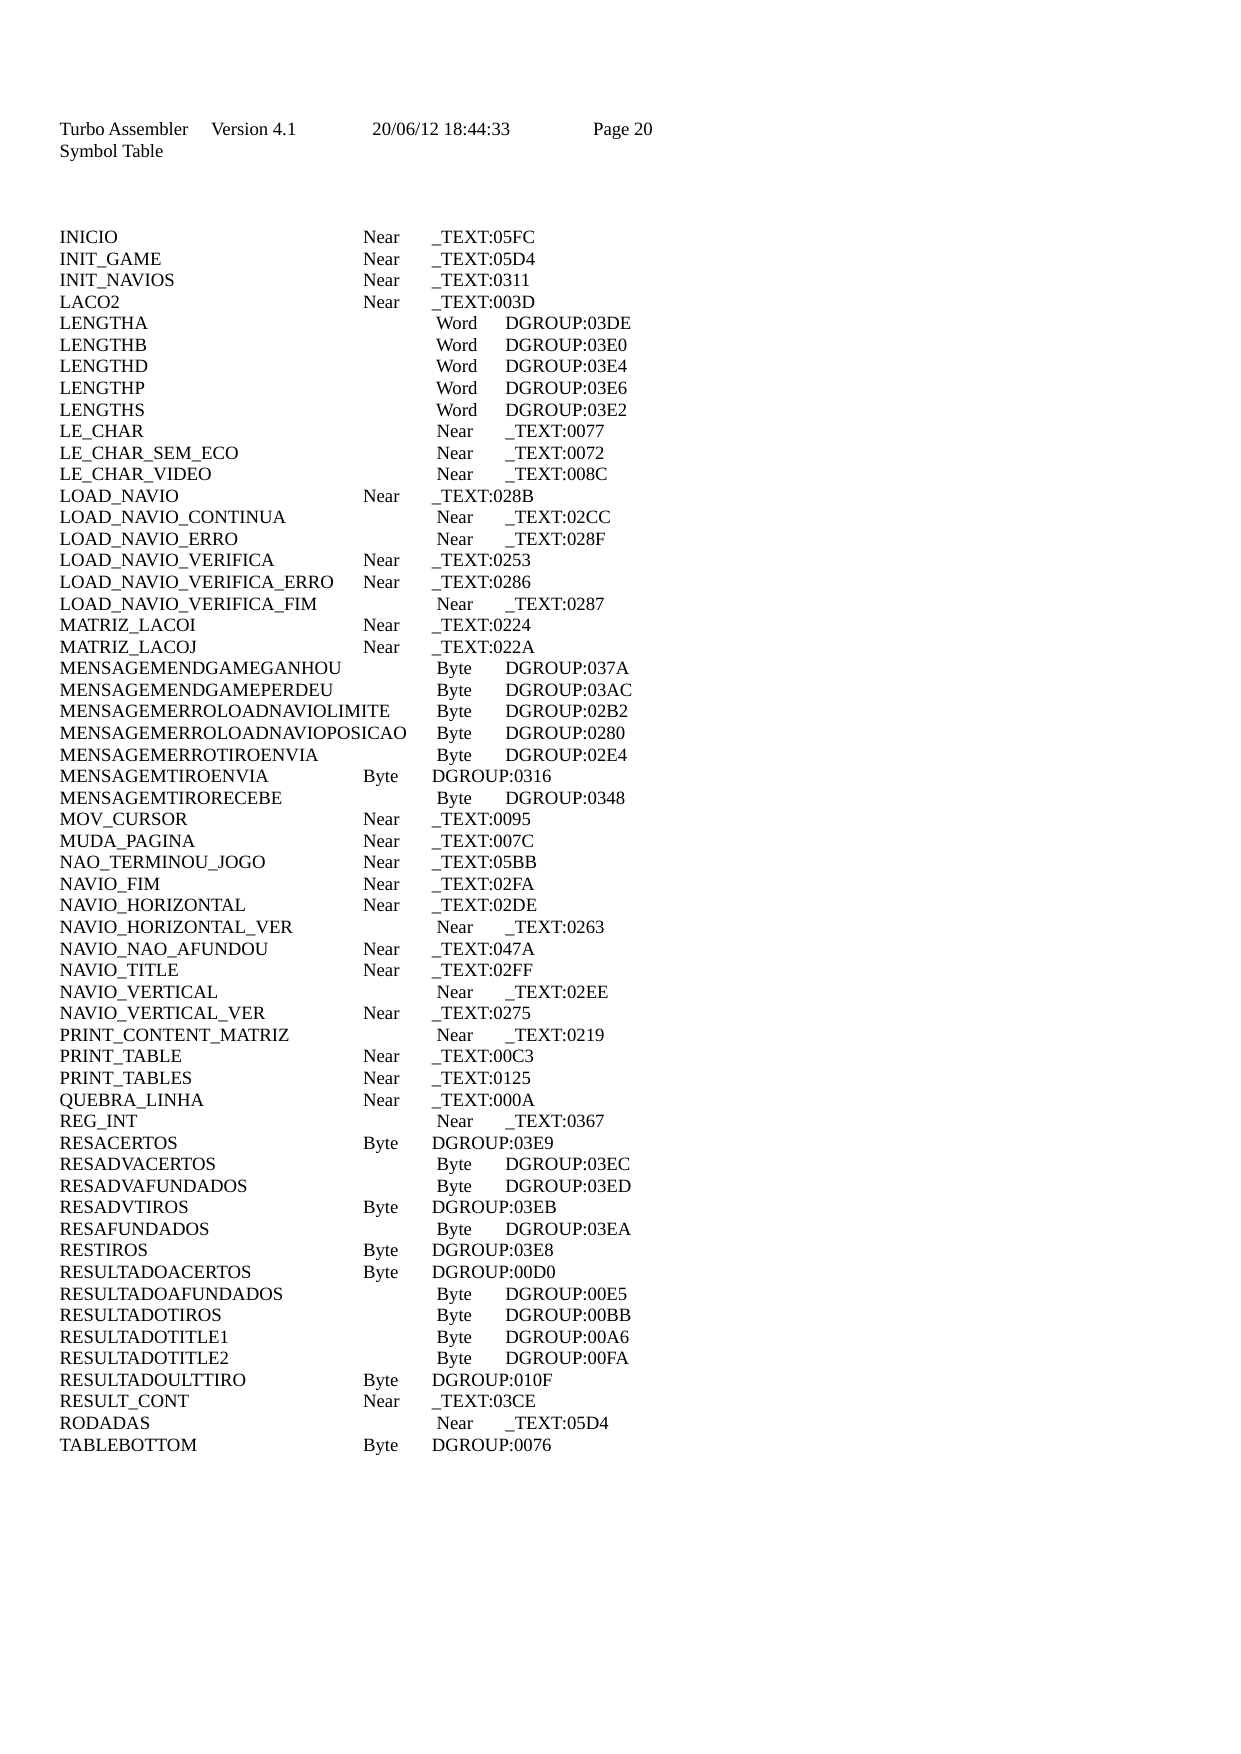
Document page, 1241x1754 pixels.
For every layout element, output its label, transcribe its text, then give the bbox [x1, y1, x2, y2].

text NAVIO_HORIZONTAL Near _TEXT:02DE [59, 894, 1180, 916]
text NAVIO_NAO_AFUNDOU Near _TEXT:047A [59, 937, 1180, 959]
text LOAD_NAVIO_VERIFICA_FIM Near _TEXT:0287 [59, 592, 1180, 614]
text LOAD_NAVIO_ERRO Near _TEXT:028F [59, 528, 1180, 549]
text RODADAS Near _TEXT:05D4 [59, 1412, 1180, 1433]
text LOAD_NAVIO Near _TEXT:028B [59, 485, 1180, 506]
text LENGTHD Word DGROUP:03E4 [59, 355, 1180, 377]
text MENSAGEMERROLOADNAVIOLIMITE Byte DGROUP:02B2 [59, 700, 1180, 722]
text RESADVAFUNDADOS Byte DGROUP:03ED [59, 1175, 1180, 1196]
text RESULTADOTIROS Byte DGROUP:00BB [59, 1304, 1180, 1326]
text LENGTHS Word DGROUP:03E2 [59, 398, 1180, 420]
text LOAD_NAVIO_VERIFICA_ERRO Near _TEXT:0286 [59, 571, 1180, 592]
text LENGTHB Word DGROUP:03E0 [59, 334, 1180, 355]
text LENGTHP Word DGROUP:03E6 [59, 377, 1180, 398]
text INICIO Near _TEXT:05FC [59, 226, 1180, 247]
text LOAD_NAVIO_VERIFICA Near _TEXT:0253 [59, 549, 1180, 571]
text LE_CHAR Near _TEXT:0077 [59, 420, 1180, 442]
text MUDA_PAGINA Near _TEXT:007C [59, 830, 1180, 851]
text MENSAGEMERROTIROENVIA Byte DGROUP:02E4 [59, 743, 1180, 765]
text MENSAGEMENDGAMEPERDEU Byte DGROUP:03AC [59, 679, 1180, 700]
text LENGTHA Word DGROUP:03DE [59, 312, 1180, 334]
text NAVIO_VERTICAL Near _TEXT:02EE [59, 981, 1180, 1002]
text RESTIROS Byte DGROUP:03E8 [59, 1239, 1180, 1261]
text RESULT_CONT Near _TEXT:03CE [59, 1390, 1180, 1412]
text NAVIO_VERTICAL_VER Near _TEXT:0275 [59, 1002, 1180, 1024]
text Turbo Assembler Version 4.1 20/06/12 18:44:33 Page 20 [59, 118, 1180, 140]
text RESULTADOAFUNDADOS Byte DGROUP:00E5 [59, 1282, 1180, 1304]
text QUEBRA_LINHA Near _TEXT:000A [59, 1088, 1180, 1110]
text RESAFUNDADOS Byte DGROUP:03EA [59, 1218, 1180, 1239]
text NAVIO_TITLE Near _TEXT:02FF [59, 959, 1180, 981]
text MENSAGEMENDGAMEGANHOU Byte DGROUP:037A [59, 657, 1180, 679]
text PRINT_CONTENT_MATRIZ Near _TEXT:0219 [59, 1024, 1180, 1045]
text LE_CHAR_VIDEO Near _TEXT:008C [59, 463, 1180, 485]
text Symbol Table [59, 140, 1180, 161]
text INIT_GAME Near _TEXT:05D4 [59, 247, 1180, 269]
text NAO_TERMINOU_JOGO Near _TEXT:05BB [59, 851, 1180, 873]
text REG_INT Near _TEXT:0367 [59, 1110, 1180, 1132]
text PRINT_TABLES Near _TEXT:0125 [59, 1067, 1180, 1088]
text PRINT_TABLE Near _TEXT:00C3 [59, 1045, 1180, 1067]
text RESULTADOTITLE2 Byte DGROUP:00FA [59, 1347, 1180, 1369]
text INIT_NAVIOS Near _TEXT:0311 [59, 269, 1180, 291]
text NAVIO_FIM Near _TEXT:02FA [59, 873, 1180, 894]
text LACO2 Near _TEXT:003D [59, 291, 1180, 312]
text MATRIZ_LACOI Near _TEXT:0224 [59, 614, 1180, 636]
text RESULTADOACERTOS Byte DGROUP:00D0 [59, 1261, 1180, 1282]
text LE_CHAR_SEM_ECO Near _TEXT:0072 [59, 442, 1180, 463]
text RESADVACERTOS Byte DGROUP:03EC [59, 1153, 1180, 1175]
text MENSAGEMTIRORECEBE Byte DGROUP:0348 [59, 787, 1180, 808]
text MENSAGEMERROLOADNAVIOPOSICAO Byte DGROUP:0280 [59, 722, 1180, 743]
text NAVIO_HORIZONTAL_VER Near _TEXT:0263 [59, 916, 1180, 937]
text MENSAGEMTIROENVIA Byte DGROUP:0316 [59, 765, 1180, 787]
text MOV_CURSOR Near _TEXT:0095 [59, 808, 1180, 830]
text MATRIZ_LACOJ Near _TEXT:022A [59, 636, 1180, 657]
text RESADVTIROS Byte DGROUP:03EB [59, 1196, 1180, 1218]
text RESULTADOTITLE1 Byte DGROUP:00A6 [59, 1326, 1180, 1347]
text LOAD_NAVIO_CONTINUA Near _TEXT:02CC [59, 506, 1180, 528]
text TABLEBOTTOM Byte DGROUP:0076 [59, 1433, 1180, 1455]
text RESACERTOS Byte DGROUP:03E9 [59, 1132, 1180, 1153]
text RESULTADOULTTIRO Byte DGROUP:010F [59, 1369, 1180, 1390]
